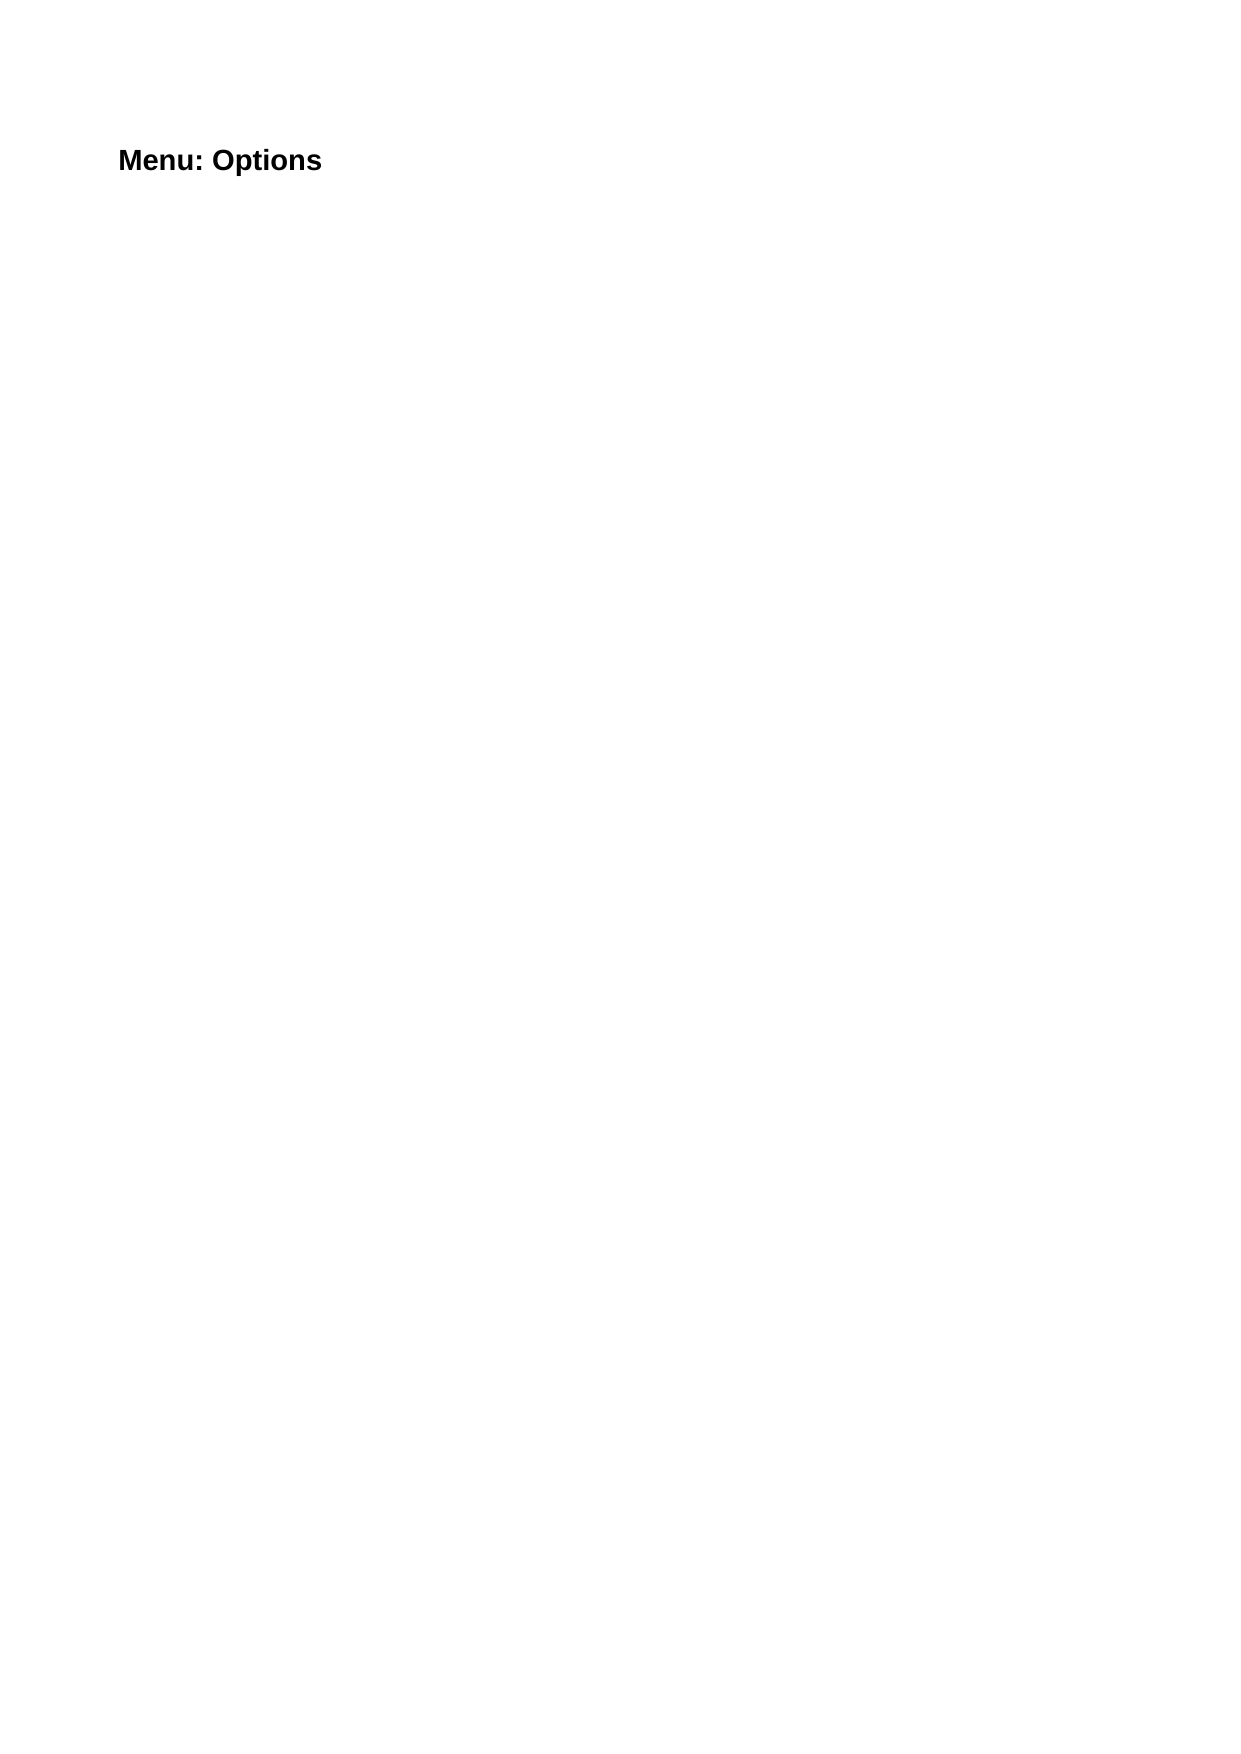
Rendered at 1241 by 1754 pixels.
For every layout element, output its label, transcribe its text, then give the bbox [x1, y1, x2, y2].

subtitle Menu: Options [118, 143, 1122, 177]
